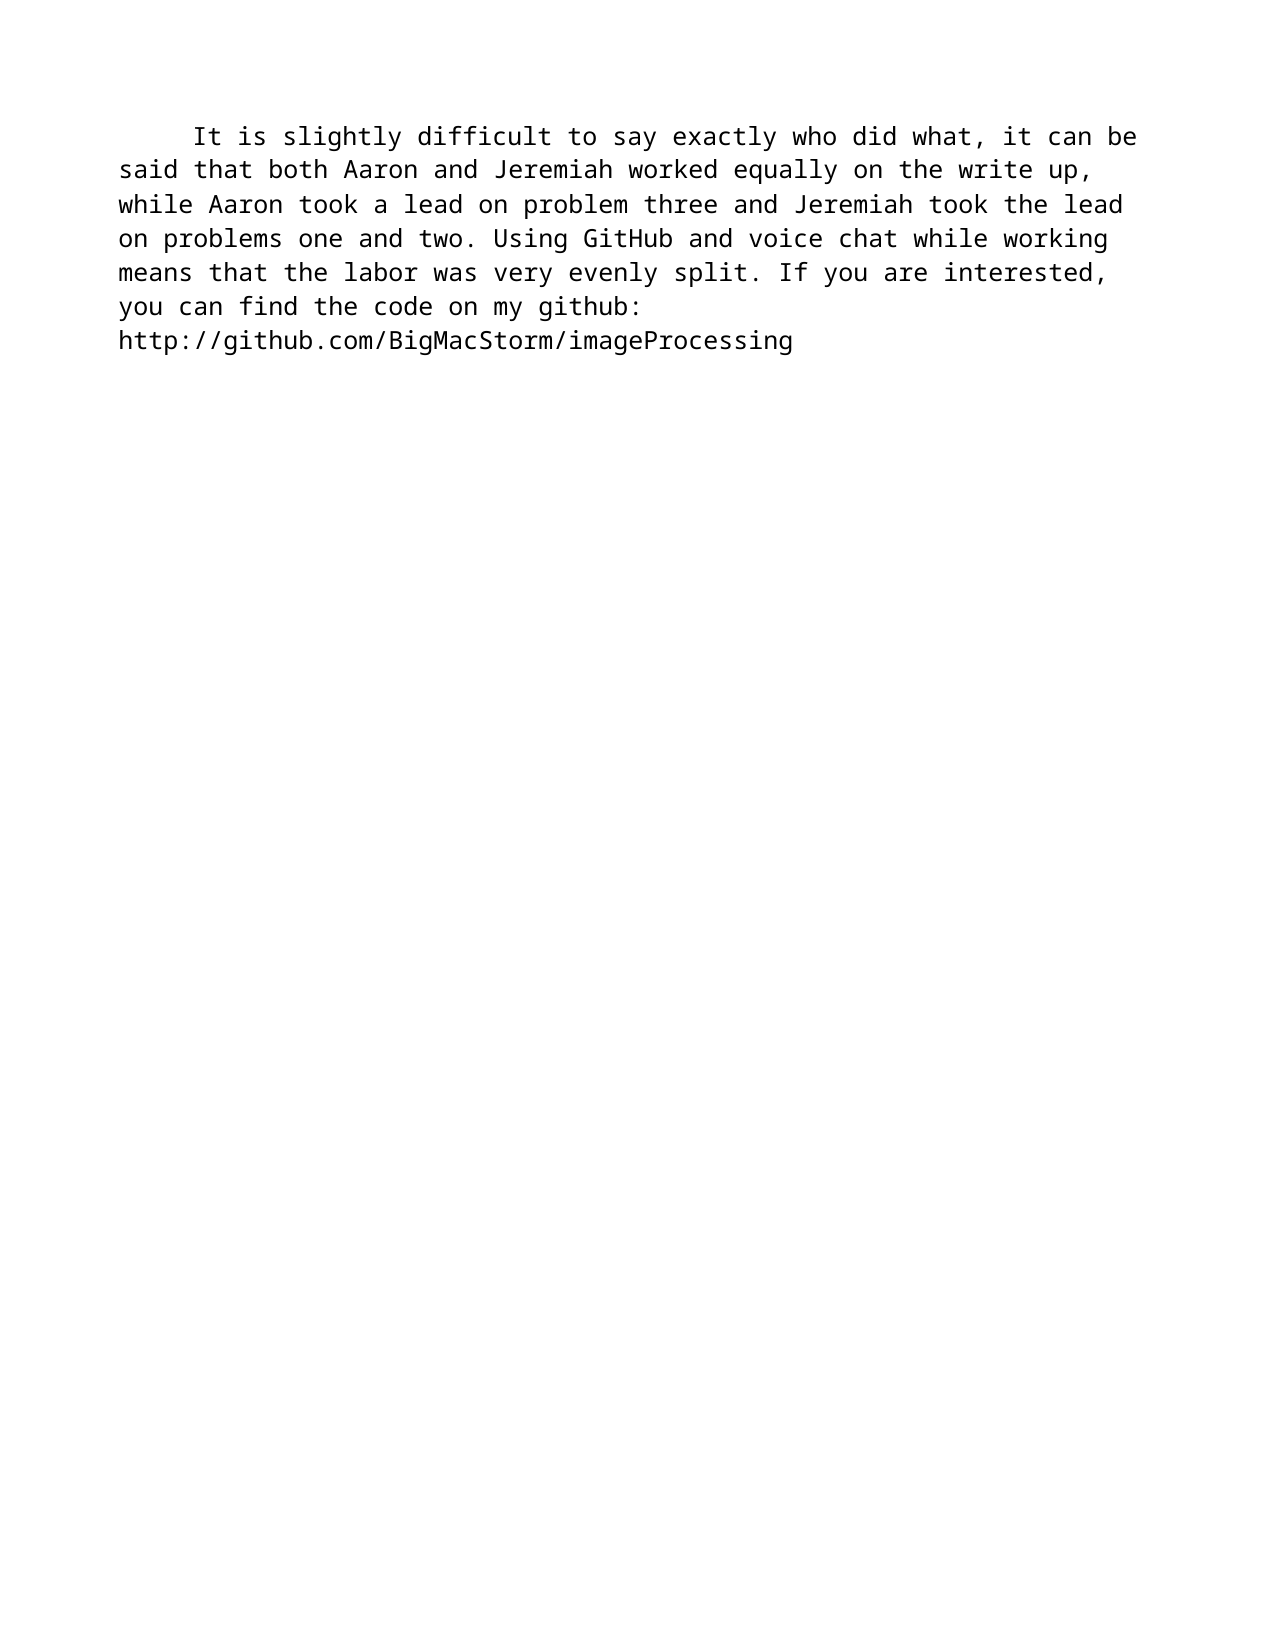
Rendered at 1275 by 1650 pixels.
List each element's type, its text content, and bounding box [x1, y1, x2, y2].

text It is slightly difficult to say exactly who did what, it can be said that both Aaron and Jeremiah worked equally on the write up, while Aaron took a lead on problem three and Jeremiah took the lead on problems one and two. Using GitHub and voice chat while working means that the labor was very evenly split. If you are interested, you can find the code on my github: http://github.com/BigMacStorm/imageProcessing [118, 118, 1157, 357]
